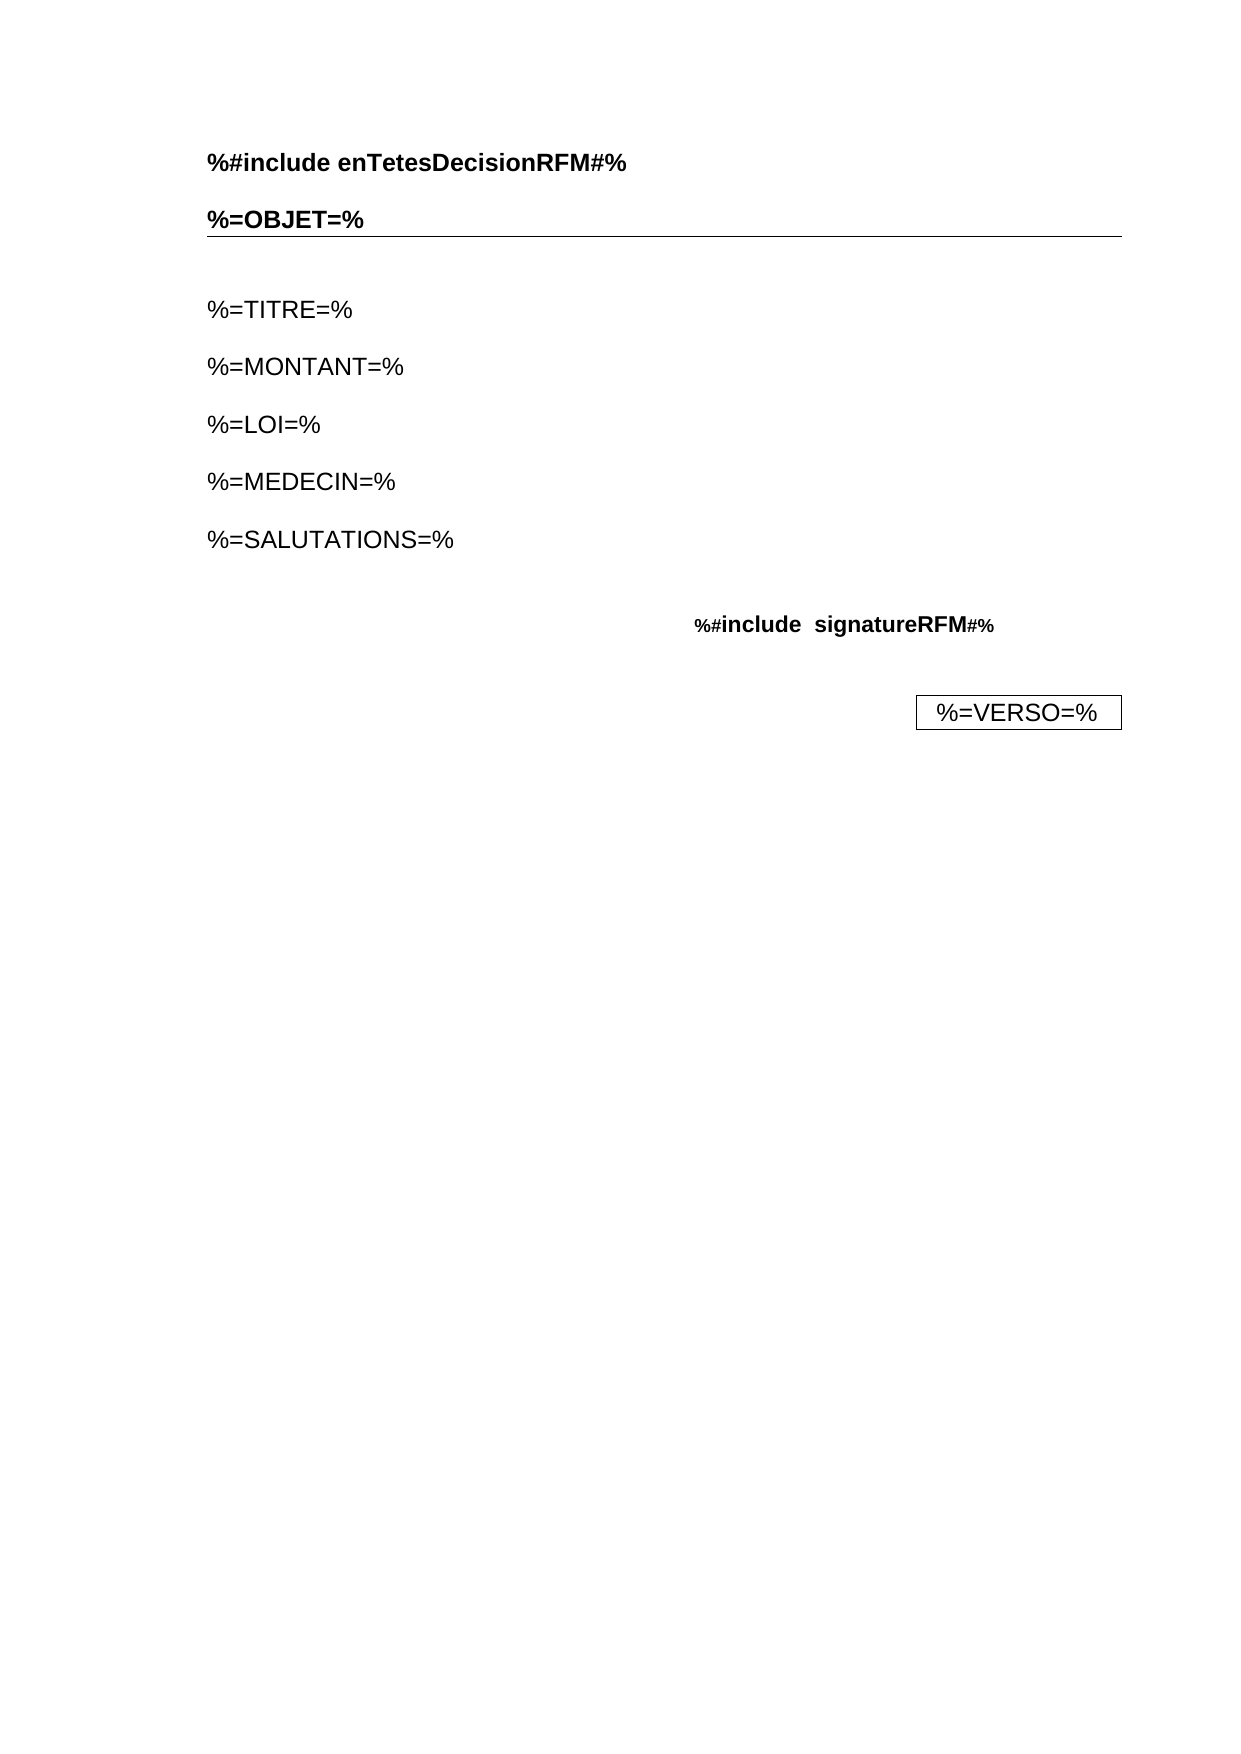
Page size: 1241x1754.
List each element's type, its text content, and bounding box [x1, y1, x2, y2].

text %#include enTetesDecisionRFM#% [207, 148, 1122, 176]
text %=MEDECIN=% [207, 467, 1122, 496]
text %=SALUTATIONS=% [207, 524, 1122, 553]
text %=TITRE=% [207, 294, 1122, 323]
text %=LOI=% [207, 409, 1122, 438]
text %=VERSO=% [917, 696, 1121, 729]
text %#include signatureRFM#% [207, 611, 1122, 637]
text %=OBJET=% [207, 205, 1122, 236]
text %=MONTANT=% [207, 352, 1122, 381]
